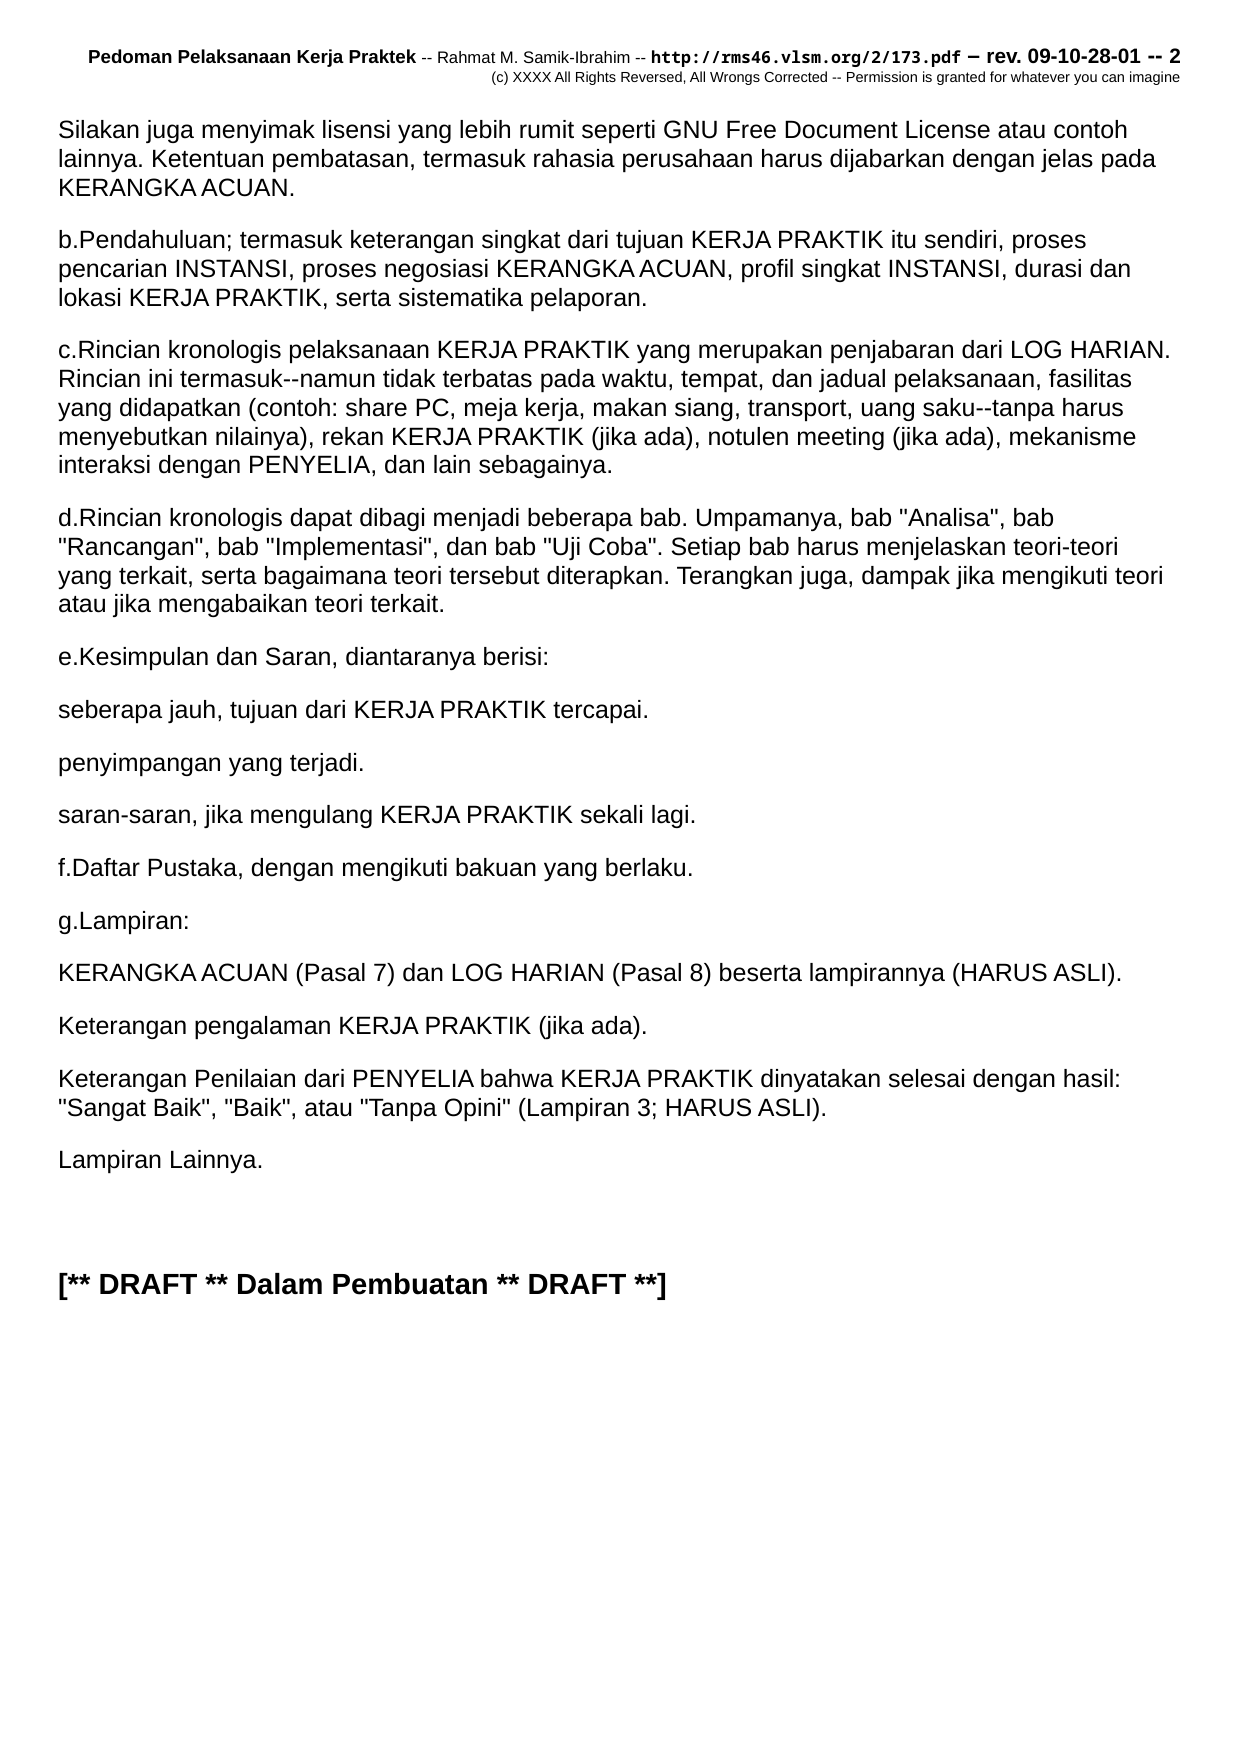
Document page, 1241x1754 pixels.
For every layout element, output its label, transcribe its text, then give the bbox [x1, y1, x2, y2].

text e.Kesimpulan dan Saran, diantaranya berisi: [58, 642, 1181, 671]
text KERANGKA ACUAN (Pasal 7) dan LOG HARIAN (Pasal 8) beserta lampirannya (HARUS ASLI). [58, 958, 1181, 987]
subtitle [** DRAFT ** Dalam Pembuatan ** DRAFT **] [58, 1267, 1181, 1301]
text saran-saran, jika mengulang KERJA PRAKTIK sekali lagi. [58, 800, 1181, 829]
text seberapa jauh, tujuan dari KERJA PRAKTIK tercapai. [58, 695, 1181, 724]
text d.Rincian kronologis dapat dibagi menjadi beberapa bab. Umpamanya, bab "Analisa", bab "Rancangan", bab "Implementasi", dan bab "Uji Coba". Setiap bab harus menjelaskan teori-teori yang terkait, serta bagaimana teori tersebut diterapkan. Terangkan juga, dampak jika mengikuti teori atau jika mengabaikan teori terkait. [58, 503, 1181, 618]
text c.Rincian kronologis pelaksanaan KERJA PRAKTIK yang merupakan penjabaran dari LOG HARIAN. Rincian ini termasuk--namun tidak terbatas pada waktu, tempat, dan jadual pelaksanaan, fasilitas yang didapatkan (contoh: share PC, meja kerja, makan siang, transport, uang saku--tanpa harus menyebutkan nilainya), rekan KERJA PRAKTIK (jika ada), notulen meeting (jika ada), mekanisme interaksi dengan PENYELIA, dan lain sebagainya. [58, 336, 1181, 479]
text Keterangan pengalaman KERJA PRAKTIK (jika ada). [58, 1011, 1181, 1040]
text penyimpangan yang terjadi. [58, 748, 1181, 776]
text g.Lampiran: [58, 906, 1181, 934]
text Silakan juga menyimak lisensi yang lebih rumit seperti GNU Free Document License atau contoh lainnya. Ketentuan pembatasan, termasuk rahasia perusahaan harus dijabarkan dengan jelas pada KERANGKA ACUAN. [58, 115, 1181, 201]
text Lampiran Lainnya. [58, 1145, 1181, 1174]
text b.Pendahuluan; termasuk keterangan singkat dari tujuan KERJA PRAKTIK itu sendiri, proses pencarian INSTANSI, proses negosiasi KERANGKA ACUAN, profil singkat INSTANSI, durasi dan lokasi KERJA PRAKTIK, serta sistematika pelaporan. [58, 225, 1181, 312]
text f.Daftar Pustaka, dengan mengikuti bakuan yang berlaku. [58, 853, 1181, 882]
text Keterangan Penilaian dari PENYELIA bahwa KERJA PRAKTIK dinyatakan selesai dengan hasil: "Sangat Baik", "Baik", atau "Tanpa Opini" (Lampiran 3; HARUS ASLI). [58, 1064, 1181, 1121]
